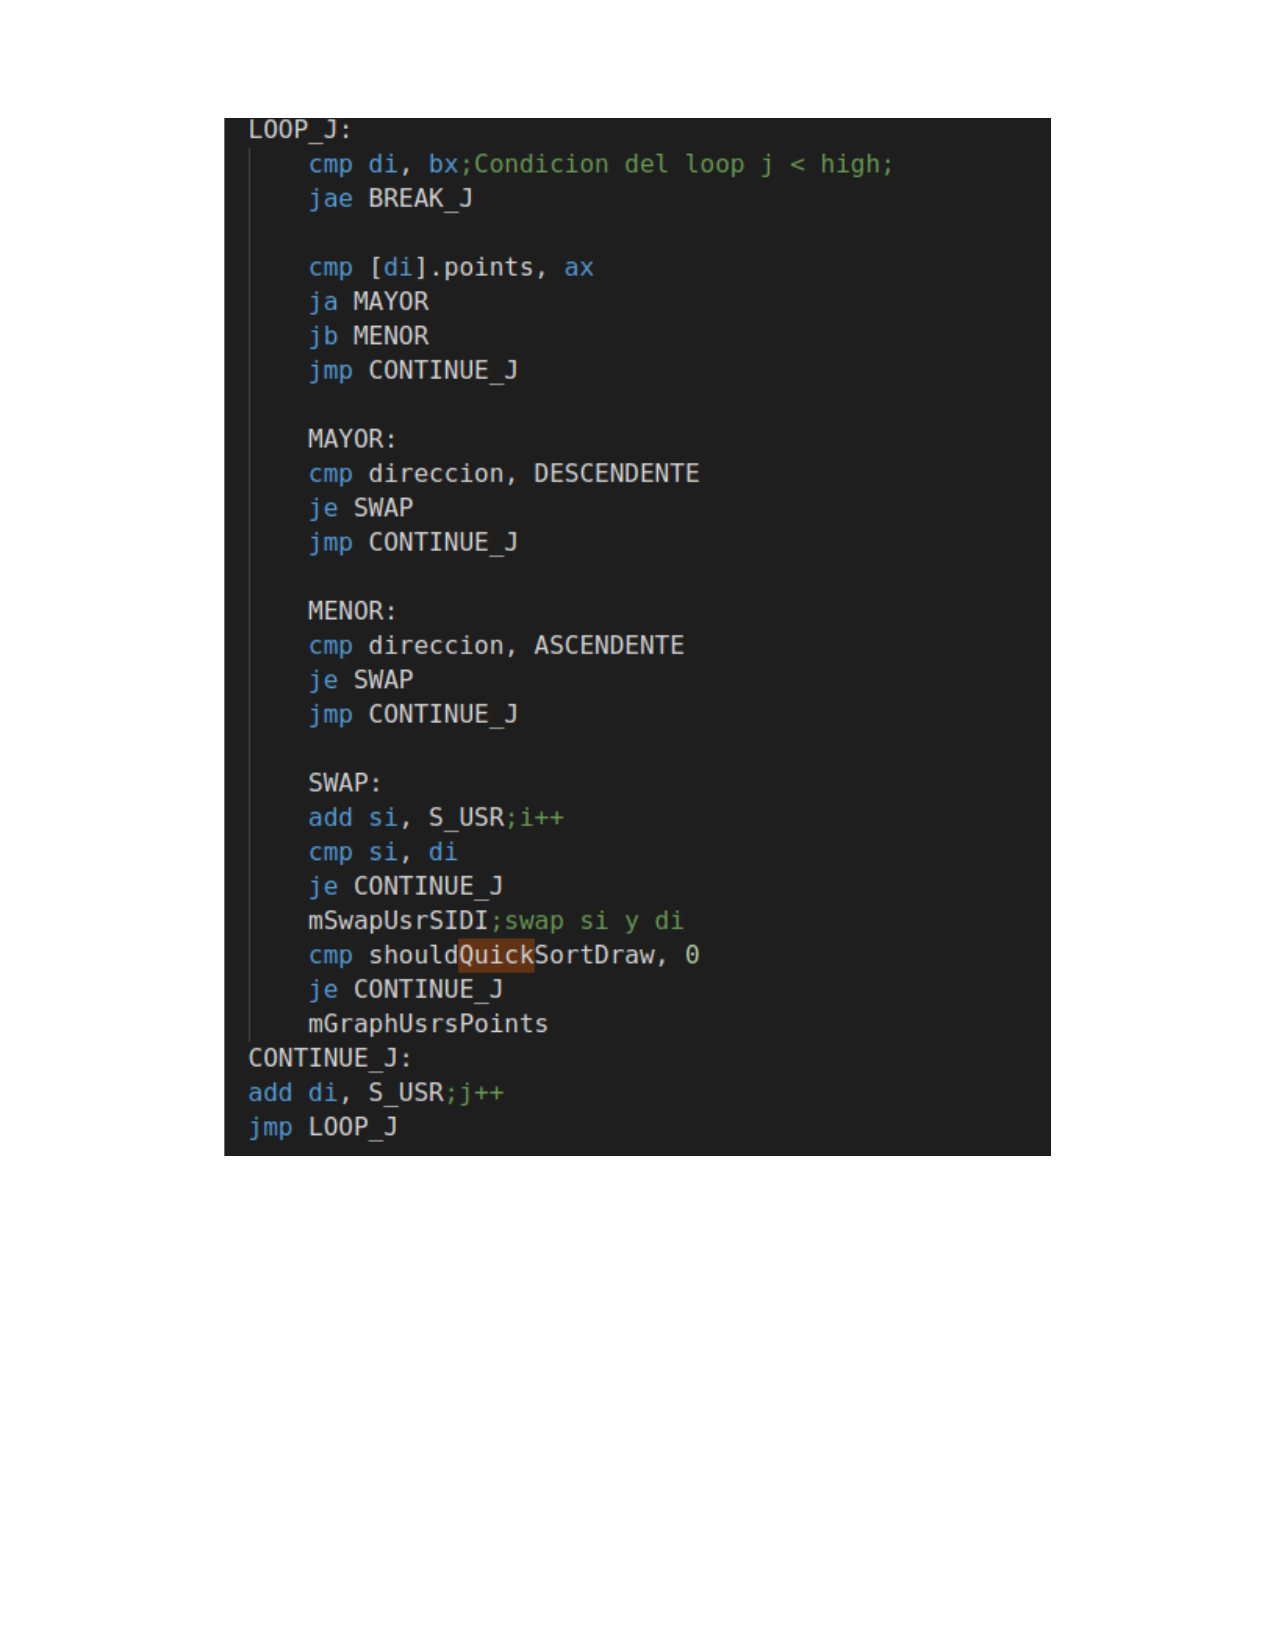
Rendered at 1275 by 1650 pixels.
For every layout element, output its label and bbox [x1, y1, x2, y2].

picture [224, 118, 1051, 1156]
